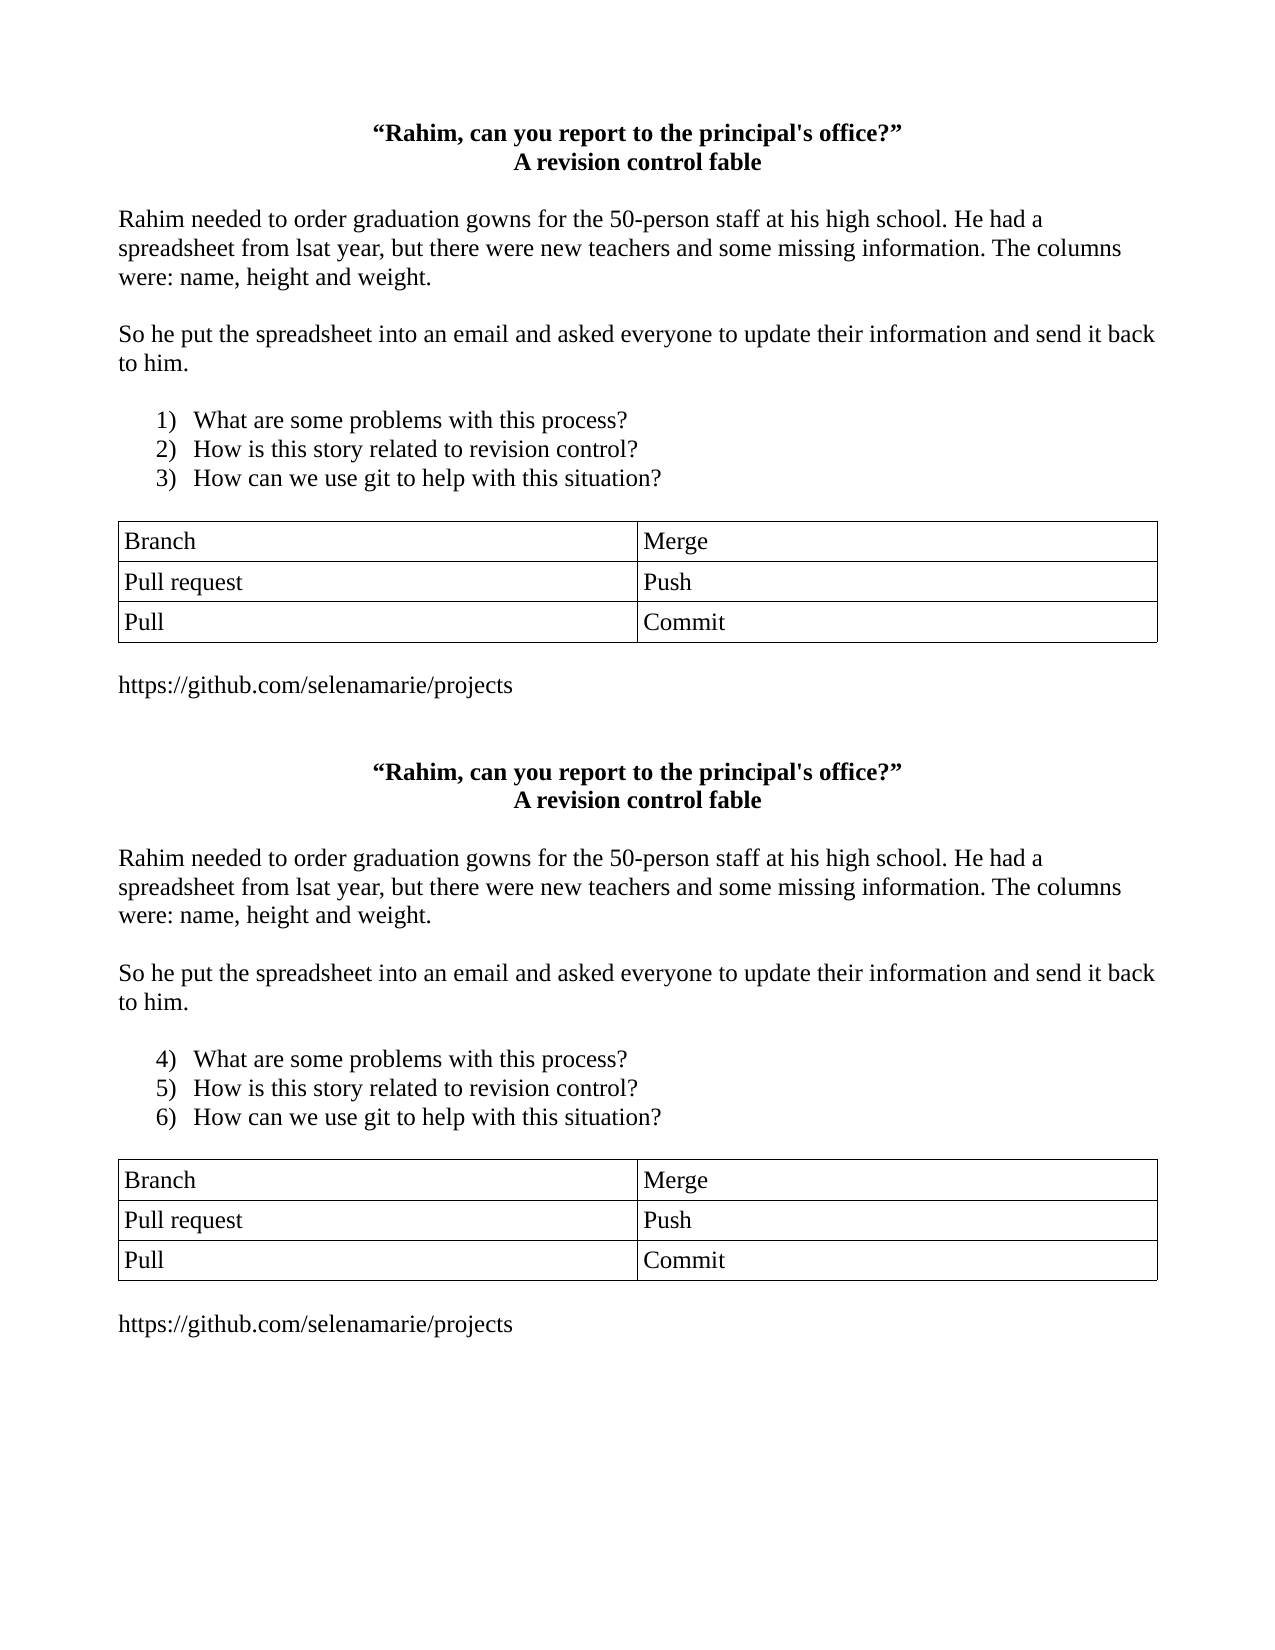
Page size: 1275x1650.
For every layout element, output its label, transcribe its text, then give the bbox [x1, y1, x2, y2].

table_cell Commit [638, 602, 1157, 642]
text A revision control fable [118, 147, 1157, 176]
list How can we use git to help with this situation? [156, 1102, 1157, 1130]
table_header Branch [119, 1160, 637, 1199]
list How is this story related to revision control? [156, 434, 1157, 463]
table_header Branch [119, 522, 637, 561]
table_cell Pull [119, 1241, 637, 1280]
text So he put the spreadsheet into an email and asked everyone to update their information and send it back to him. [118, 319, 1157, 377]
table_cell Pull request [119, 1201, 637, 1240]
text A revision control fable [118, 785, 1157, 814]
table_header Merge [638, 1160, 1157, 1199]
text https://github.com/selenamarie/projects [118, 670, 1157, 699]
table_cell Push [638, 562, 1157, 601]
text So he put the spreadsheet into an email and asked everyone to update their information and send it back to him. [118, 958, 1157, 1015]
table_cell Commit [638, 1241, 1157, 1280]
text https://github.com/selenamarie/projects [118, 1309, 1157, 1338]
list What are some problems with this process? [156, 406, 1157, 434]
text “Rahim, can you report to the principal's office?” [118, 757, 1157, 785]
text Rahim needed to order graduation gowns for the 50-person staff at his high school. He had a spreadsheet from lsat year, but there were new teachers and some missing information. The columns were: name, height and weight. [118, 204, 1157, 291]
list How is this story related to revision control? [156, 1073, 1157, 1102]
text “Rahim, can you report to the principal's office?” [118, 118, 1157, 147]
table_header Merge [638, 522, 1157, 561]
list How can we use git to help with this situation? [156, 463, 1157, 492]
list What are some problems with this process? [156, 1044, 1157, 1073]
table_cell Pull [119, 602, 637, 642]
table_cell Pull request [119, 562, 637, 601]
table_cell Push [638, 1201, 1157, 1240]
text Rahim needed to order graduation gowns for the 50-person staff at his high school. He had a spreadsheet from lsat year, but there were new teachers and some missing information. The columns were: name, height and weight. [118, 843, 1157, 929]
